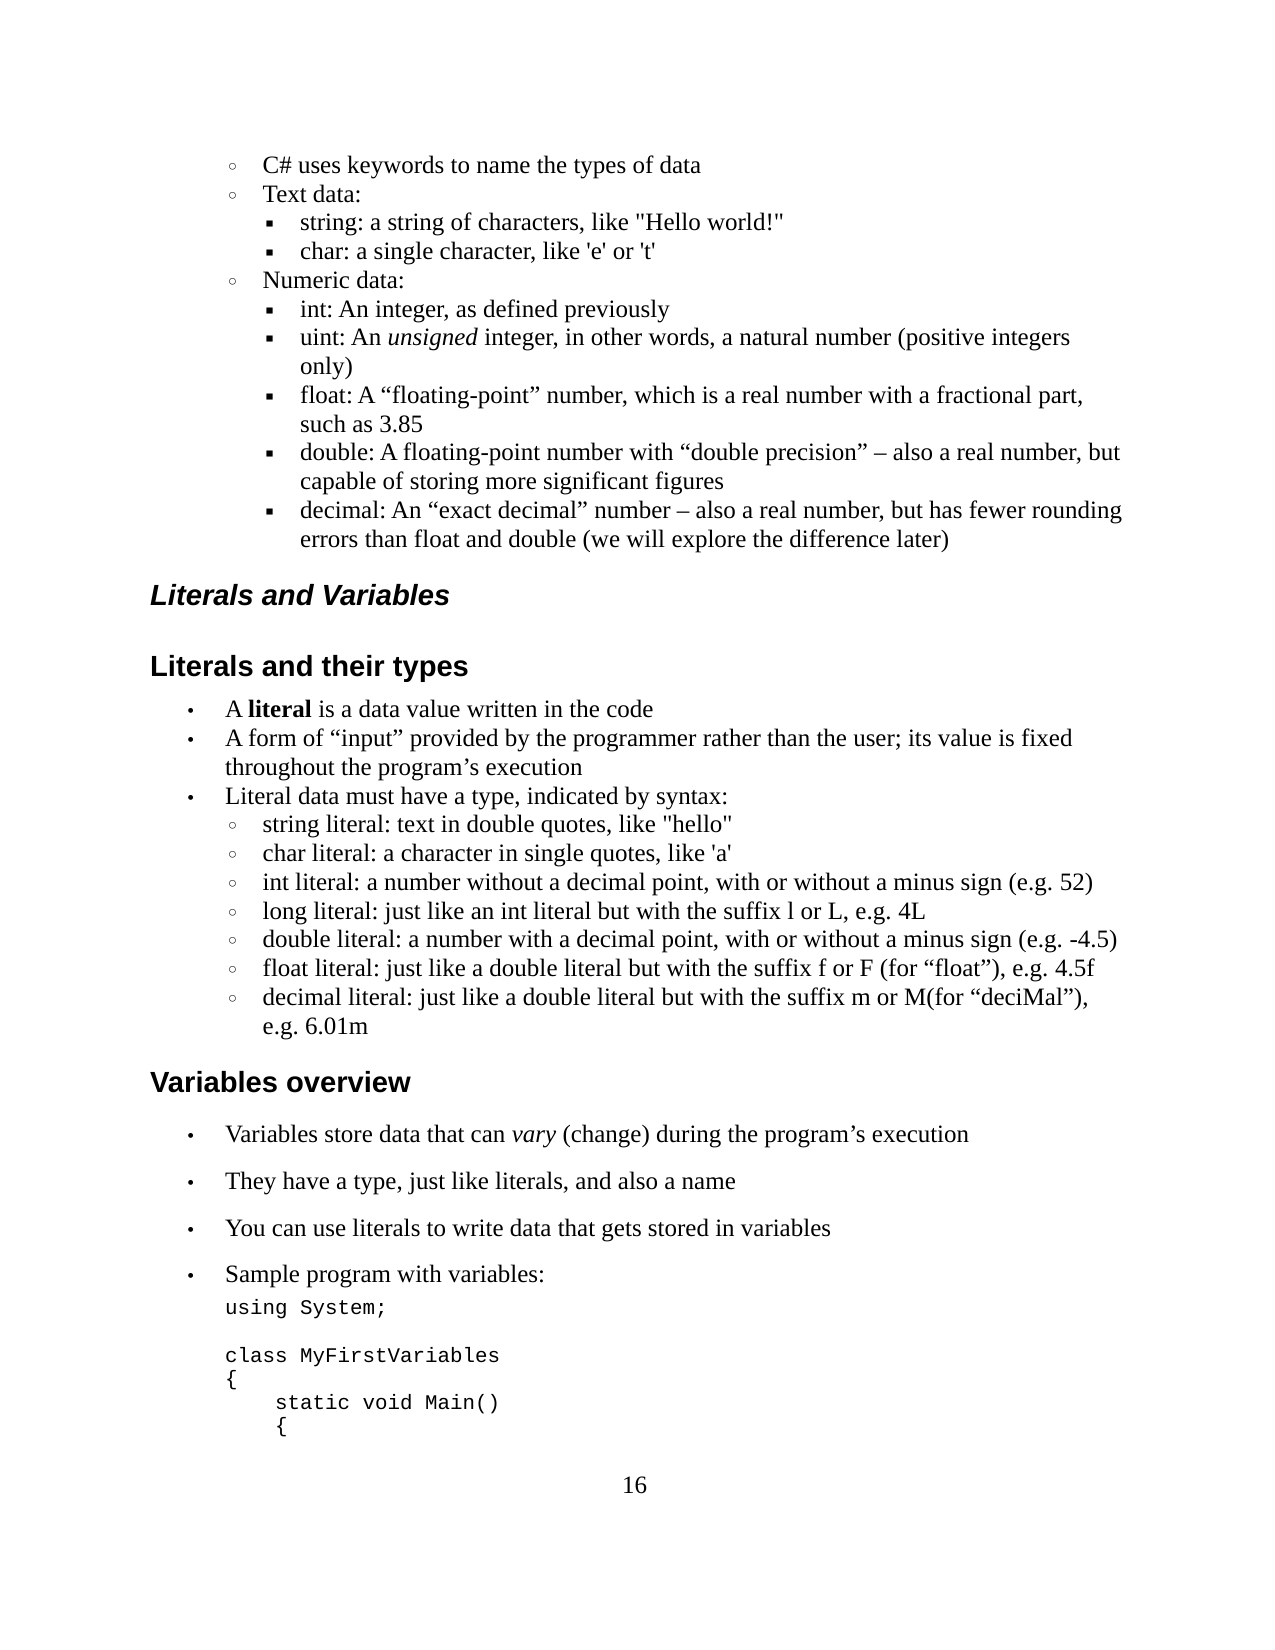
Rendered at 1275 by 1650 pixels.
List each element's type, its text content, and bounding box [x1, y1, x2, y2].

list decimal: An “exact decimal” number – also a real number, but has fewer rounding errors than float and double (we will explore the difference later) [262, 495, 1125, 552]
list using System; [187, 1297, 1125, 1321]
list uint: An unsigned integer, in other words, a natural number (positive integers only) [262, 322, 1125, 380]
list They have a type, just like literals, and also a name [187, 1166, 1125, 1195]
list { [187, 1416, 1125, 1439]
list Literal data must have a type, indicated by syntax: [187, 781, 1125, 809]
list decimal literal: just like a double literal but with the suffix m or M(for “deciMal”), e.g. 6.01m [225, 982, 1125, 1039]
list string literal: text in double quotes, like "hello" [225, 809, 1125, 838]
list Sample program with variables: [187, 1259, 1125, 1288]
list char literal: a character in single quotes, like 'a' [225, 838, 1125, 867]
list float literal: just like a double literal but with the suffix f or F (for “float”), e.g. 4.5f [225, 953, 1125, 982]
list static void Main() [187, 1392, 1125, 1416]
subtitle Literals and their types [150, 648, 1125, 682]
subtitle Variables overview [150, 1064, 1125, 1098]
list float: A “floating-point” number, which is a real number with a fractional part, such as 3.85 [262, 380, 1125, 437]
list double: A floating-point number with “double precision” – also a real number, but capable of storing more significant figures [262, 437, 1125, 495]
subtitle Literals and Variables [150, 577, 1125, 611]
list Variables store data that can vary (change) during the program’s execution [187, 1119, 1125, 1148]
list double literal: a number with a decimal point, with or without a minus sign (e.g. -4.5) [225, 924, 1125, 953]
list Numeric data: [225, 265, 1125, 294]
list int literal: a number without a decimal point, with or without a minus sign (e.g. 52) [225, 867, 1125, 896]
list Text data: [225, 179, 1125, 207]
list int: An integer, as defined previously [262, 294, 1125, 322]
list C# uses keywords to name the types of data [225, 150, 1125, 179]
list A form of “input” provided by the programmer rather than the user; its value is fixed throughout the program’s execution [187, 723, 1125, 781]
list long literal: just like an int literal but with the suffix l or L, e.g. 4L [225, 896, 1125, 924]
list char: a single character, like 'e' or 't' [262, 236, 1125, 265]
list string: a string of characters, like "Hello world!" [262, 207, 1125, 236]
list You can use literals to write data that gets stored in variables [187, 1213, 1125, 1242]
list A literal is a data value written in the code [187, 694, 1125, 723]
list { [187, 1368, 1125, 1392]
list class MyFirstVariables [187, 1344, 1125, 1368]
